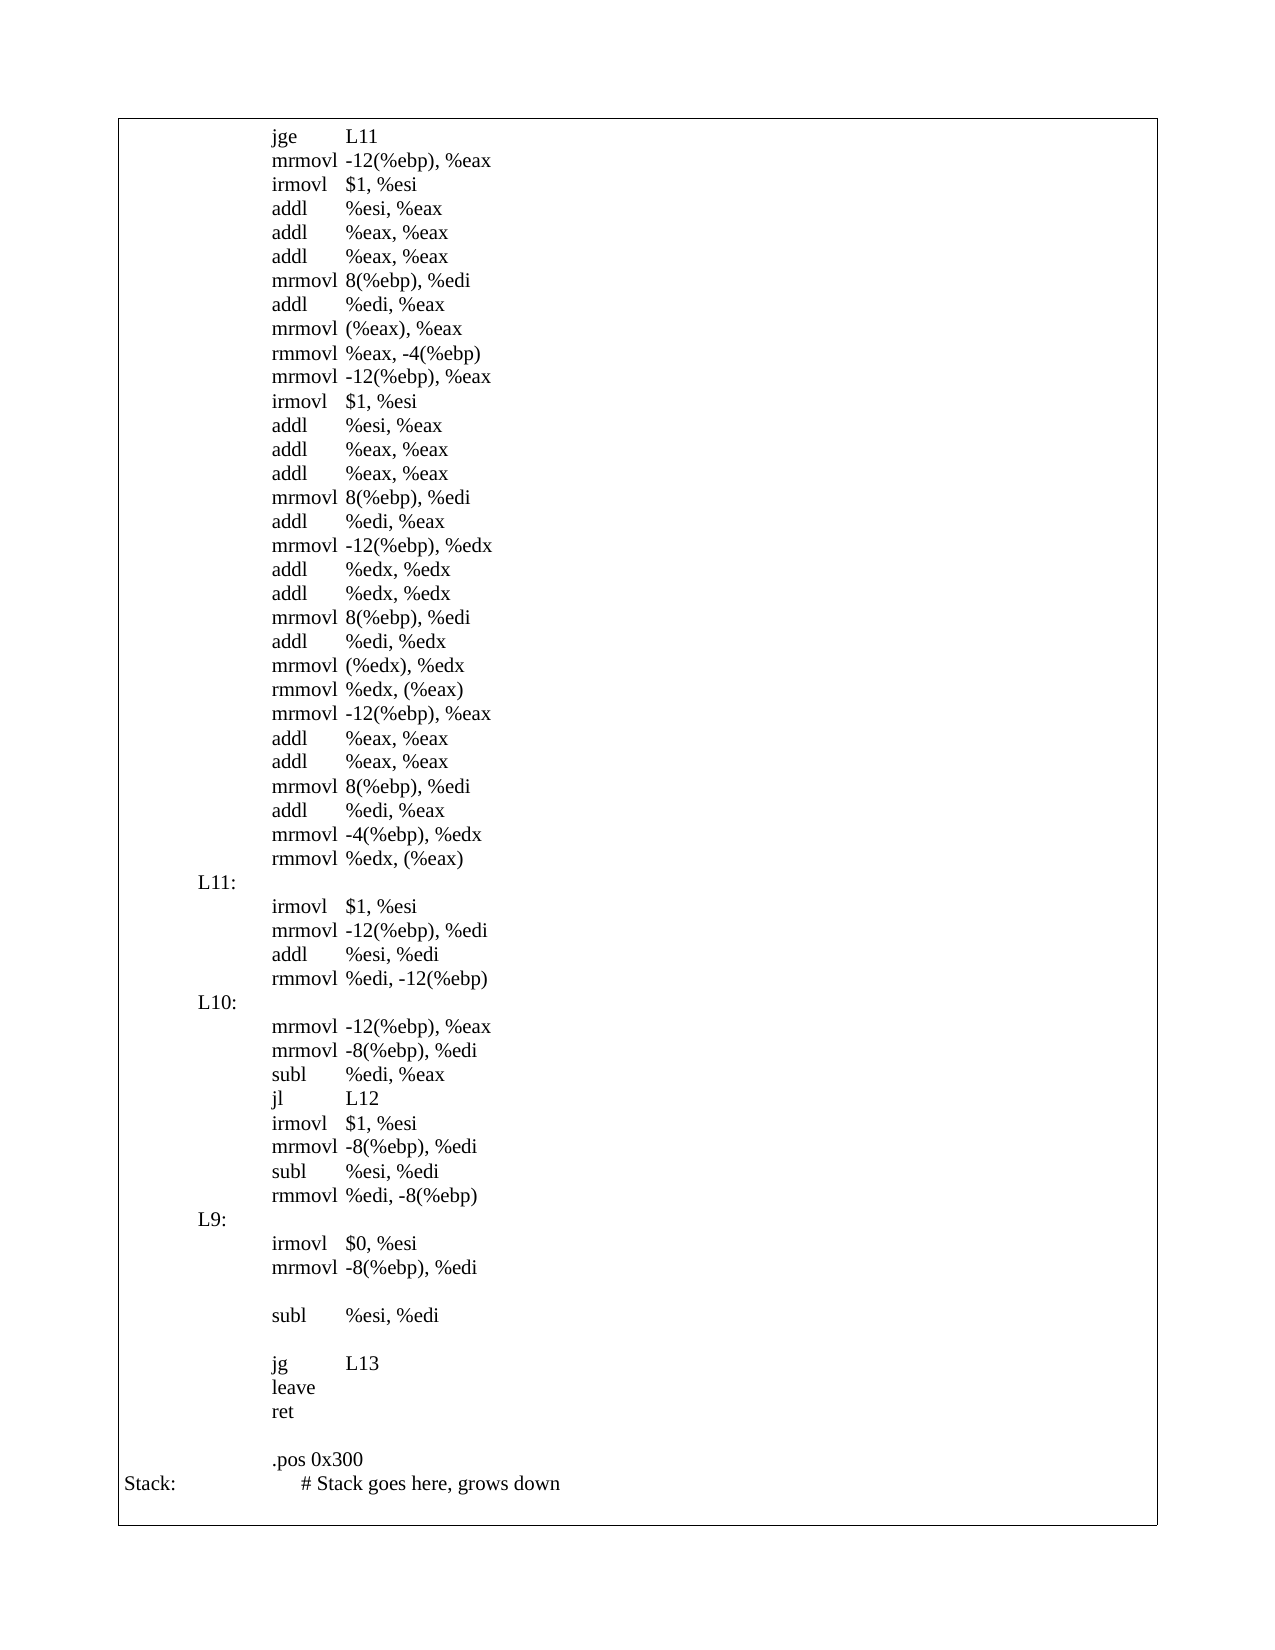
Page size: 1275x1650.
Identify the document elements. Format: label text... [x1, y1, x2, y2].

table_cell jge L11 mrmovl -12(%ebp), %eax irmovl $1, %esi addl %esi, %eax addl %eax, %eax addl %eax, %eax mrmovl 8(%ebp), %edi addl %edi, %eax mrmovl (%eax), %eax rmmovl %eax, -4(%ebp) mrmovl -12(%ebp), %eax irmovl $1, %esi addl %esi, %eax addl %eax, %eax addl %eax, %eax mrmovl 8(%ebp), %edi addl %edi, %eax mrmovl -12(%ebp), %edx addl %edx, %edx addl %edx, %edx mrmovl 8(%ebp), %edi addl %edi, %edx mrmovl (%edx), %edx rmmovl %edx, (%eax) mrmovl -12(%ebp), %eax addl %eax, %eax addl %eax, %eax mrmovl 8(%ebp), %edi addl %edi, %eax mrmovl -4(%ebp), %edx rmmovl %edx, (%eax) L11: irmovl $1, %esi mrmovl -12(%ebp), %edi addl %esi, %edi rmmovl %edi, -12(%ebp) L10: mrmovl -12(%ebp), %eax mrmovl -8(%ebp), %edi subl %edi, %eax jl L12 irmovl $1, %esi mrmovl -8(%ebp), %edi subl %esi, %edi rmmovl %edi, -8(%ebp) L9: irmovl $0, %esi mrmovl -8(%ebp), %edi subl %esi, %edi jg L13 leave ret .pos 0x300 Stack: # Stack goes here, grows down [119, 119, 1157, 1525]
